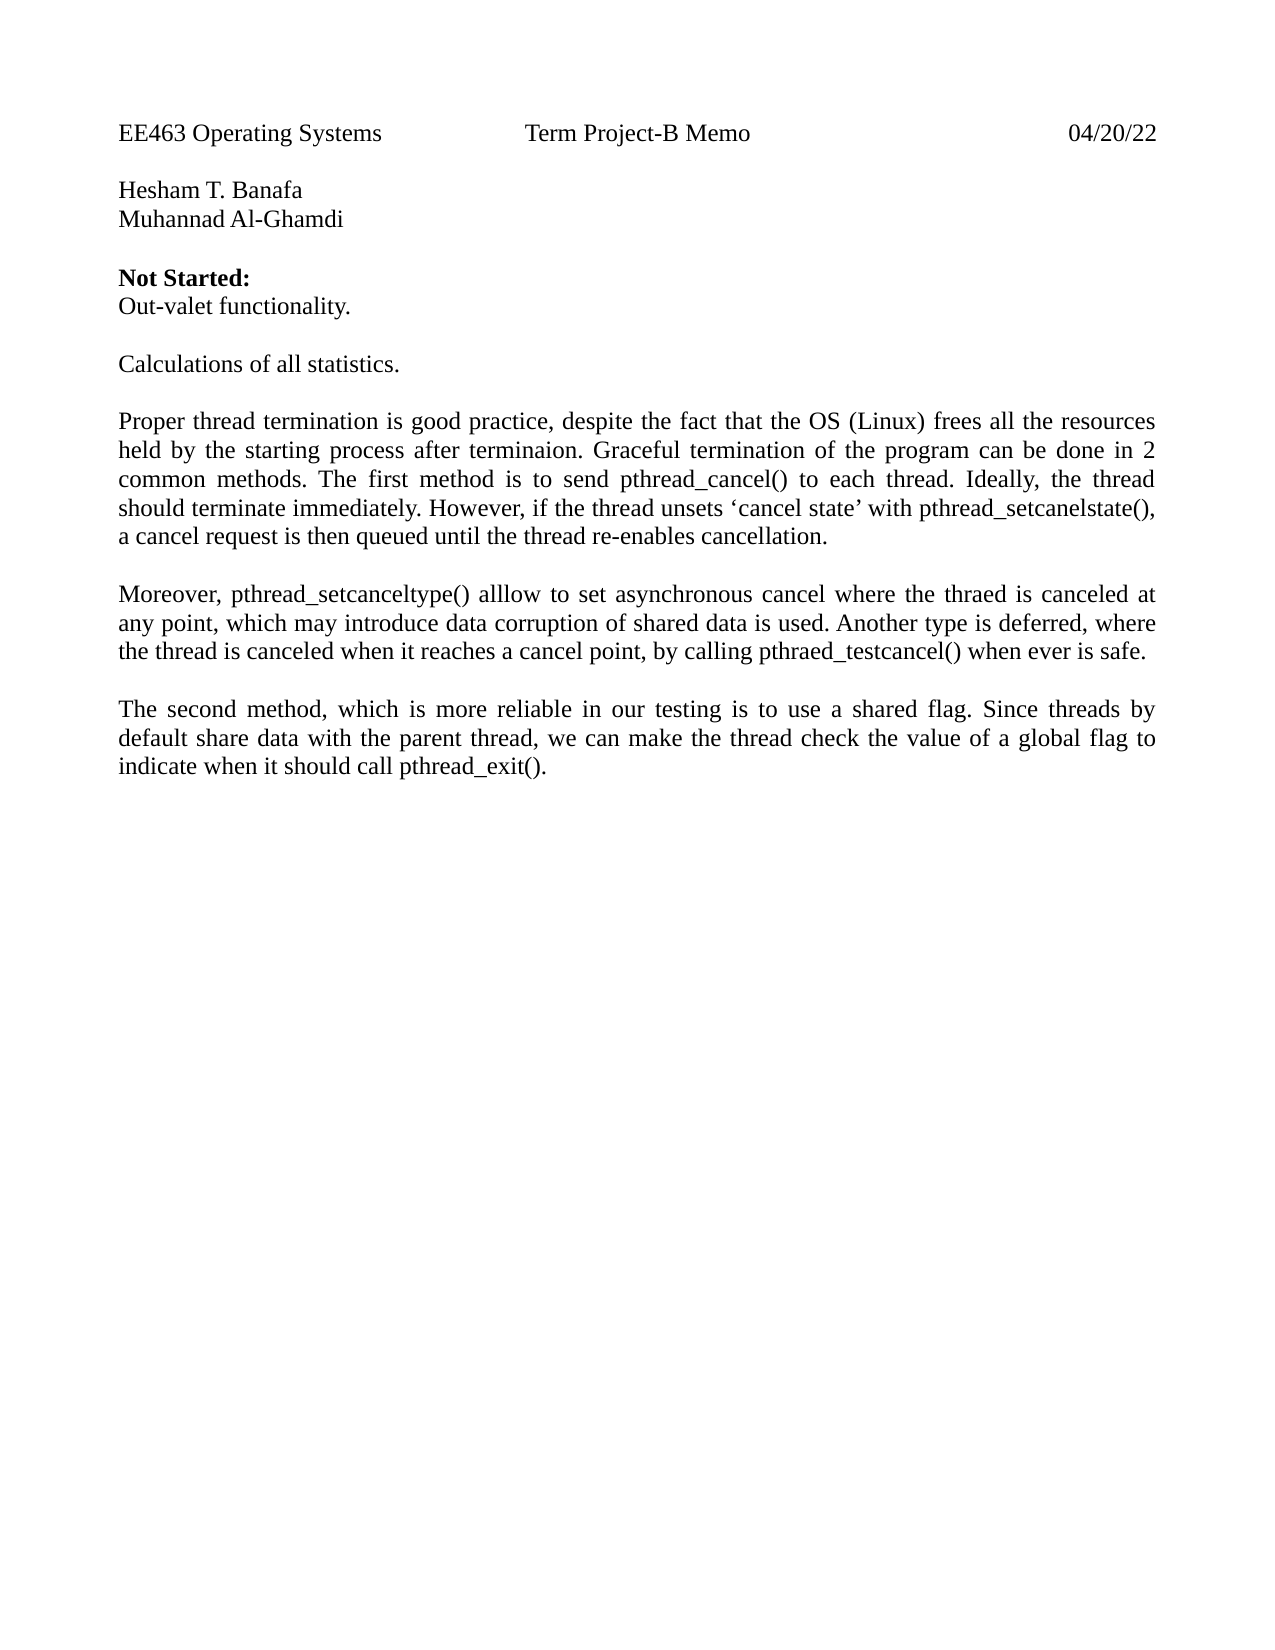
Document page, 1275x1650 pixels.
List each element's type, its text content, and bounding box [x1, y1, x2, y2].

text The second method, which is more reliable in our testing is to use a shared flag. Since threads by default share data with the parent thread, we can make the thread check the value of a global flag to indicate when it should call pthread_exit(). [118, 694, 1157, 780]
text Calculations of all statistics. [118, 349, 1157, 378]
text Proper thread termination is good practice, despite the fact that the OS (Linux) frees all the resources held by the starting process after terminaion. Graceful termination of the program can be done in 2 common methods. The first method is to send pthread_cancel() to each thread. Ideally, the thread should terminate immediately. However, if the thread unsets ‘cancel state’ with pthread_setcanelstate(), a cancel request is then queued until the thread re-enables cancellation. [118, 406, 1157, 550]
text Moreover, pthread_setcanceltype() alllow to set asynchronous cancel where the thraed is canceled at any point, which may introduce data corruption of shared data is used. Another type is deferred, where the thread is canceled when it reaches a cancel point, by calling pthraed_testcancel() when ever is safe. [118, 579, 1157, 665]
text Not Started: [118, 263, 1157, 291]
text Out-valet functionality. [118, 291, 1157, 320]
